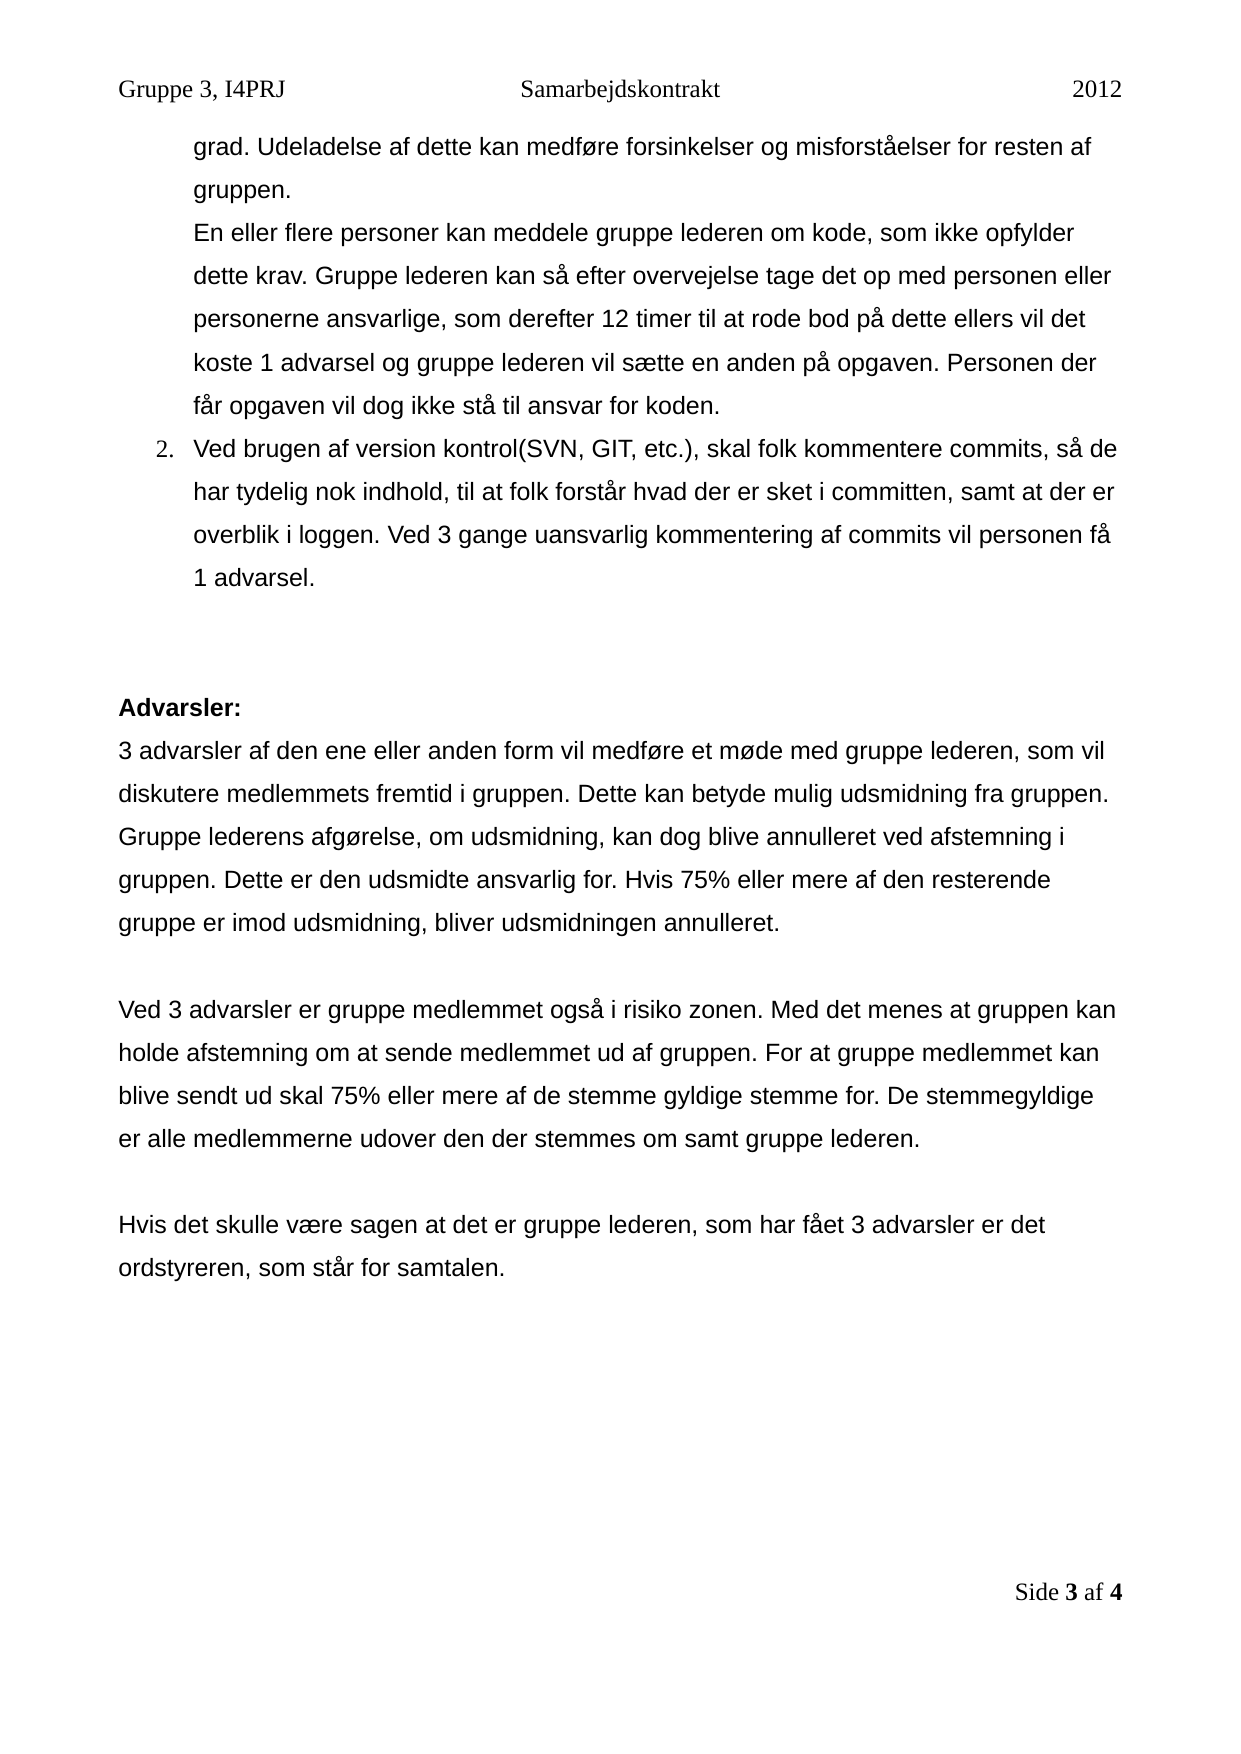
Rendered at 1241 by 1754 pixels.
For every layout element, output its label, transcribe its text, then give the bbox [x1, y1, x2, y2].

list grad. Udeladelse af dette kan medføre forsinkelser og misforståelser for resten af gruppen. En eller flere personer kan meddele gruppe lederen om kode, som ikke opfylder dette krav. Gruppe lederen kan så efter overvejelse tage det op med personen eller personerne ansvarlige, som derefter 12 timer til at rode bod på dette ellers vil det koste 1 advarsel og gruppe lederen vil sætte en anden på opgaven. Personen der får opgaven vil dog ikke stå til ansvar for koden. [156, 132, 1122, 419]
list Ved 3 advarsler er gruppe medlemmet også i risiko zonen. Med det menes at gruppen kan holde afstemning om at sende medlemmet ud af gruppen. For at gruppe medlemmet kan blive sendt ud skal 75% eller mere af de stemme gyldige stemme for. De stemmegyldige er alle medlemmerne udover den der stemmes om samt gruppe lederen. [118, 994, 1122, 1153]
list 3 advarsler af den ene eller anden form vil medføre et møde med gruppe lederen, som vil diskutere medlemmets fremtid i gruppen. Dette kan betyde mulig udsmidning fra gruppen. Gruppe lederens afgørelse, om udsmidning, kan dog blive annulleret ved afstemning i gruppen. Dette er den udsmidte ansvarlig for. Hvis 75% eller mere af den resterende gruppe er imod udsmidning, bliver udsmidningen annulleret. [118, 736, 1122, 937]
list Hvis det skulle være sagen at det er gruppe lederen, som har fået 3 advarsler er det ordstyreren, som står for samtalen. [118, 1210, 1122, 1282]
list Ved brugen af version kontrol(SVN, GIT, etc.), skal folk kommentere commits, så de har tydelig nok indhold, til at folk forstår hvad der er sket i committen, samt at der er overblik i loggen. Ved 3 gange uansvarlig kommentering af commits vil personen få 1 advarsel. [156, 434, 1122, 592]
list Advarsler: [118, 693, 1122, 721]
